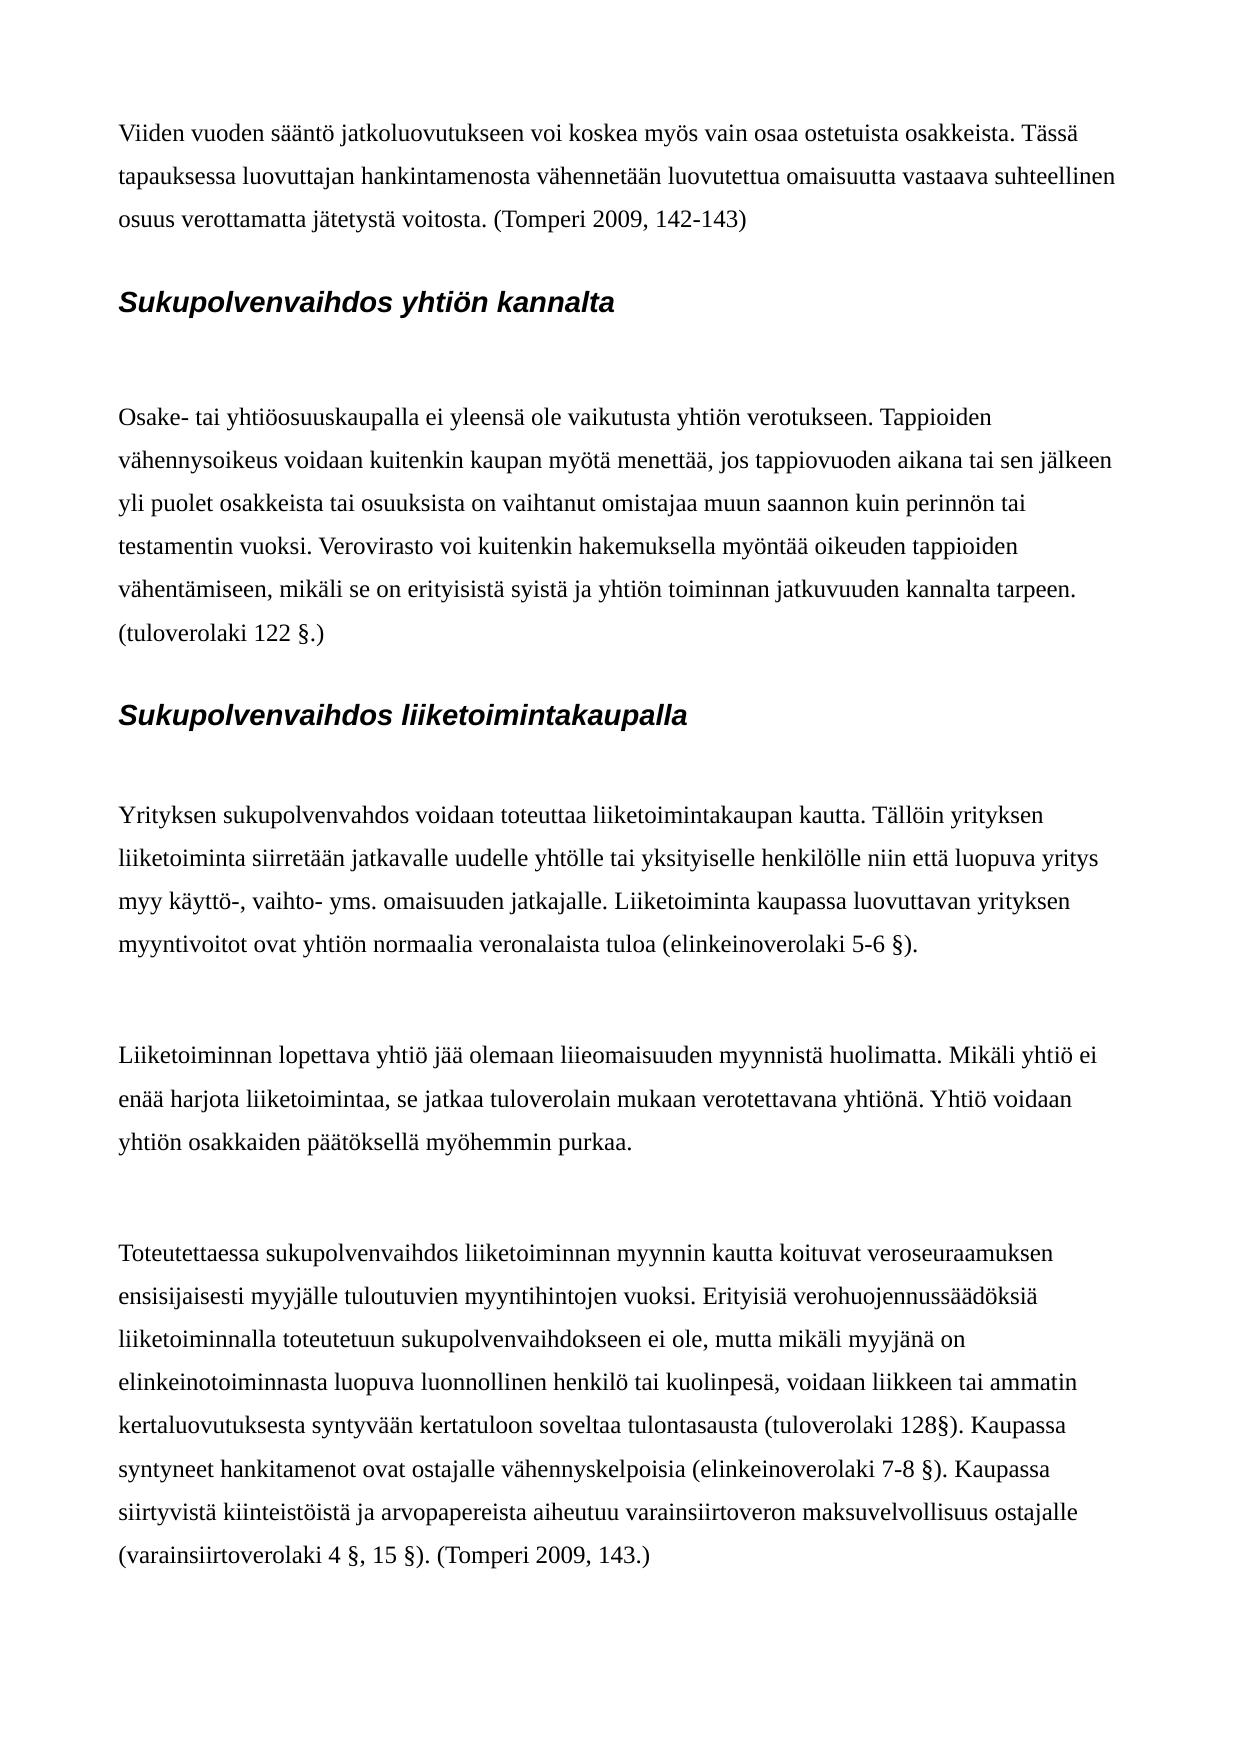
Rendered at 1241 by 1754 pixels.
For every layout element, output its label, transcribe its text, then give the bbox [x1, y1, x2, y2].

subtitle Sukupolvenvaihdos yhtiön kannalta [118, 285, 1122, 318]
text Viiden vuoden sääntö jatkoluovutukseen voi koskea myös vain osaa ostetuista osakkeista. Tässä tapauksessa luovuttajan hankintamenosta vähennetään luovutettua omaisuutta vastaava suhteellinen osuus verottamatta jätetystä voitosta. (Tomperi 2009, 142-143) [118, 118, 1122, 233]
text Toteutettaessa sukupolvenvaihdos liiketoiminnan myynnin kautta koituvat veroseuraamuksen ensisijaisesti myyjälle tuloutuvien myyntihintojen vuoksi. Erityisiä verohuojennussäädöksiä liiketoiminnalla toteutetuun sukupolvenvaihdokseen ei ole, mutta mikäli myyjänä on elinkeinotoiminnasta luopuva luonnollinen henkilö tai kuolinpesä, voidaan liikkeen tai ammatin kertaluovutuksesta syntyvään kertatuloon soveltaa tulontasausta (tuloverolaki 128§). Kaupassa syntyneet hankitamenot ovat ostajalle vähennyskelpoisia (elinkeinoverolaki 7-8 §). Kaupassa siirtyvistä kiinteistöistä ja arvopapereista aiheutuu varainsiirtoveron maksuvelvollisuus ostajalle (varainsiirtoverolaki 4 §, 15 §). (Tomperi 2009, 143.) [118, 1238, 1122, 1569]
text Osake- tai yhtiöosuuskaupalla ei yleensä ole vaikutusta yhtiön verotukseen. Tappioiden vähennysoikeus voidaan kuitenkin kaupan myötä menettää, jos tappiovuoden aikana tai sen jälkeen yli puolet osakkeista tai osuuksista on vaihtanut omistajaa muun saannon kuin perinnön tai testamentin vuoksi. Verovirasto voi kuitenkin hakemuksella myöntää oikeuden tappioiden vähentämiseen, mikäli se on erityisistä syistä ja yhtiön toiminnan jatkuvuuden kannalta tarpeen. (tuloverolaki 122 §.) [118, 402, 1122, 646]
subtitle Sukupolvenvaihdos liiketoimintakaupalla [118, 698, 1122, 732]
text Liiketoiminnan lopettava yhtiö jää olemaan liieomaisuuden myynnistä huolimatta. Mikäli yhtiö ei enää harjota liiketoimintaa, se jatkaa tuloverolain mukaan verotettavana yhtiönä. Yhtiö voidaan yhtiön osakkaiden päätöksellä myöhemmin purkaa. [118, 1041, 1122, 1156]
text Yrityksen sukupolvenvahdos voidaan toteuttaa liiketoimintakaupan kautta. Tällöin yrityksen liiketoiminta siirretään jatkavalle uudelle yhtölle tai yksityiselle henkilölle niin että luopuva yritys myy käyttö-, vaihto- yms. omaisuuden jatkajalle. Liiketoiminta kaupassa luovuttavan yrityksen myyntivoitot ovat yhtiön normaalia veronalaista tuloa (elinkeinoverolaki 5-6 §). [118, 800, 1122, 958]
